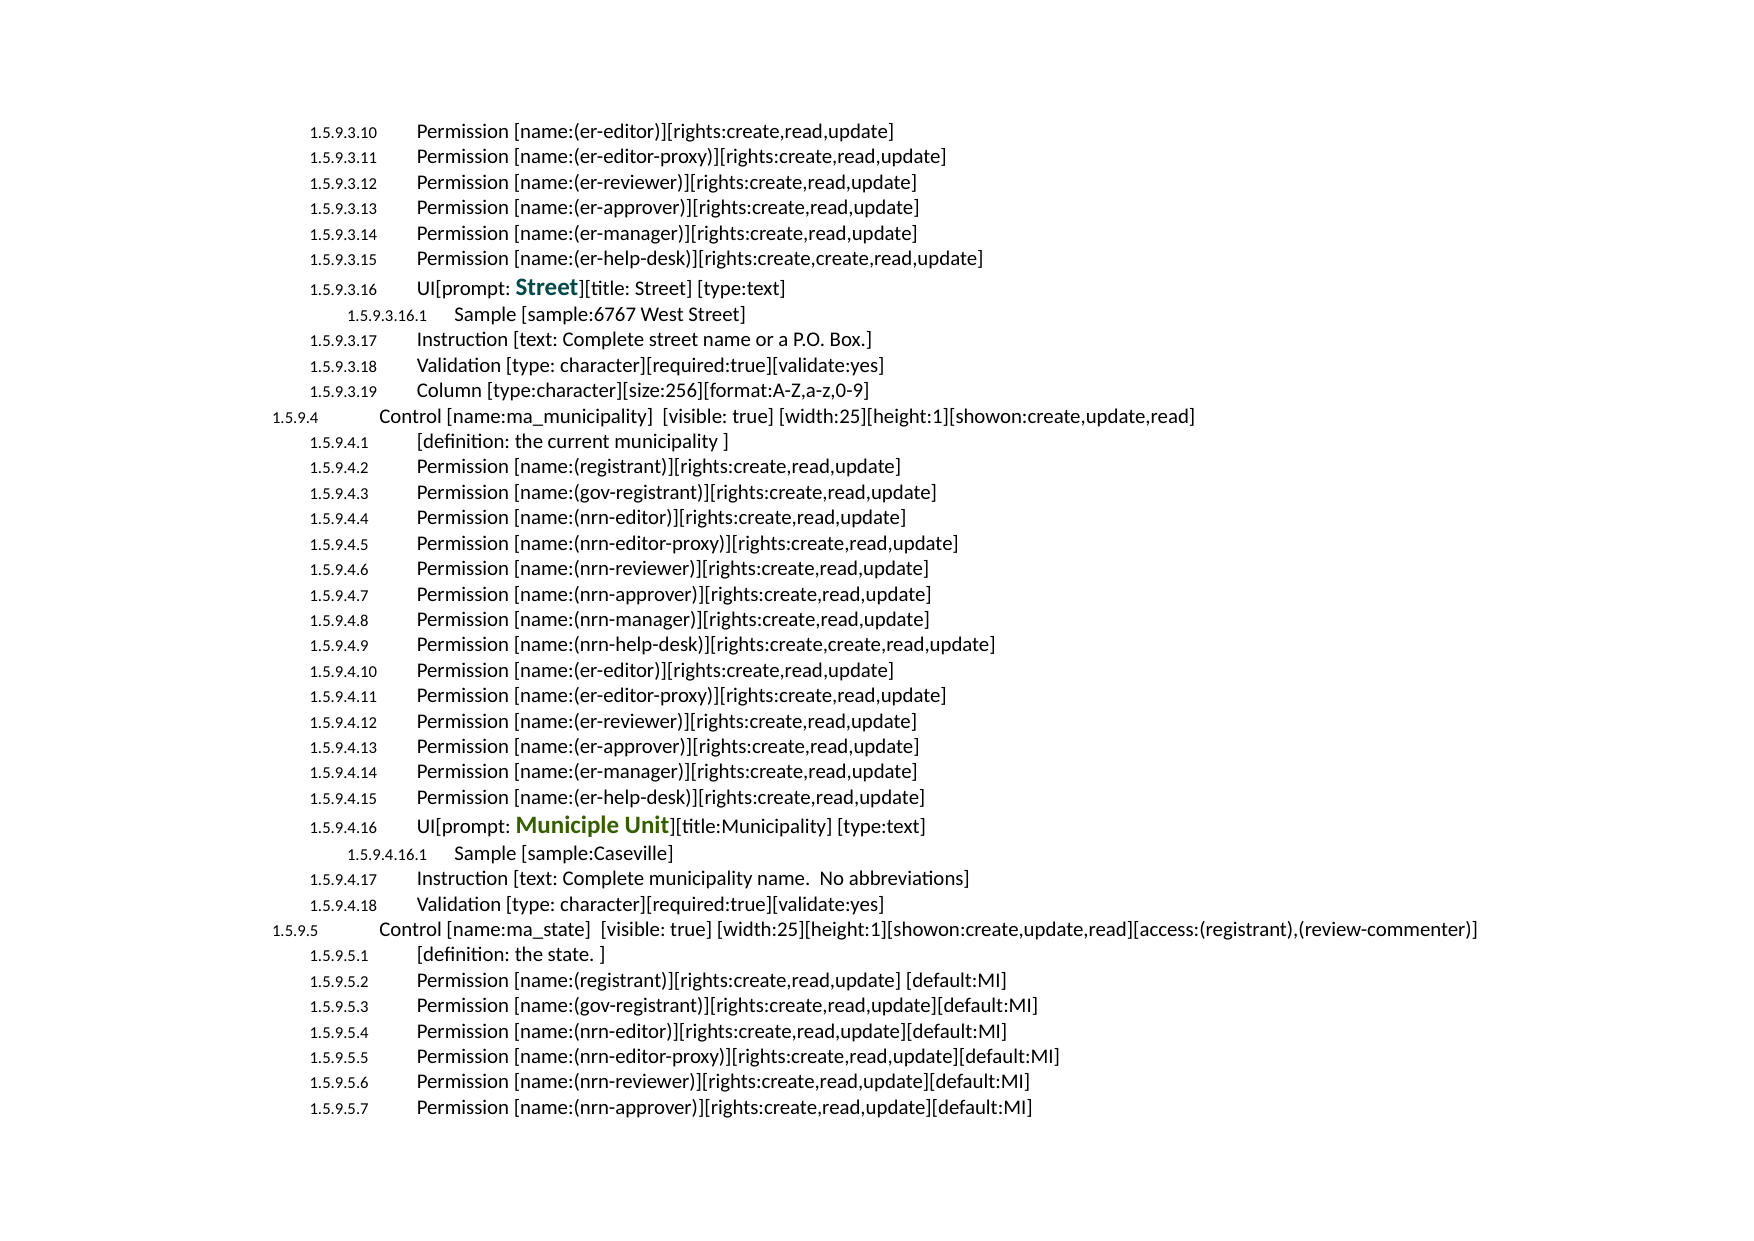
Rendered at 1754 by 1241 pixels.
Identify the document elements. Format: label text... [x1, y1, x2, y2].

list Permission [name:(er-editor)][rights:create,read,update] [306, 118, 1636, 143]
list [definition: the state. ] [306, 942, 1636, 967]
list Control [name:ma_municipality] [visible: true] [width:25][height:1][showon:create,update,read] [268, 403, 1636, 428]
list Permission [name:(gov-registrant)][rights:create,read,update][default:MI] [306, 992, 1636, 1018]
list Permission [name:(er-editor-proxy)][rights:create,read,update] [306, 143, 1636, 169]
list Permission [name:(nrn-editor)][rights:create,read,update] [306, 504, 1636, 530]
list Permission [name:(er-approver)][rights:create,read,update] [306, 733, 1636, 759]
list Validation [type: character][required:true][validate:yes] [306, 891, 1636, 916]
list [definition: the current municipality ] [306, 428, 1636, 454]
list Permission [name:(er-help-desk)][rights:create,create,read,update] [306, 245, 1636, 271]
list Permission [name:(er-manager)][rights:create,read,update] [306, 220, 1636, 245]
list Sample [sample:Caseville] [343, 840, 1636, 865]
list Permission [name:(er-manager)][rights:create,read,update] [306, 759, 1636, 784]
list Permission [name:(nrn-editor-proxy)][rights:create,read,update] [306, 530, 1636, 555]
list Permission [name:(nrn-help-desk)][rights:create,create,read,update] [306, 632, 1636, 657]
list Permission [name:(registrant)][rights:create,read,update] [default:MI] [306, 967, 1636, 992]
list Permission [name:(er-approver)][rights:create,read,update] [306, 194, 1636, 220]
list Permission [name:(gov-registrant)][rights:create,read,update] [306, 479, 1636, 504]
list Control [name:ma_state] [visible: true] [width:25][height:1][showon:create,update,read][access:(registrant),(review-commenter)] [268, 916, 1636, 942]
list Permission [name:(nrn-approver)][rights:create,read,update][default:MI] [306, 1094, 1636, 1119]
list Instruction [text: Complete municipality name. No abbreviations] [306, 865, 1636, 891]
list Validation [type: character][required:true][validate:yes] [306, 352, 1636, 377]
list Permission [name:(nrn-manager)][rights:create,read,update] [306, 606, 1636, 632]
list Permission [name:(nrn-reviewer)][rights:create,read,update] [306, 555, 1636, 581]
list Sample [sample:6767 West Street] [343, 301, 1636, 327]
list Permission [name:(er-reviewer)][rights:create,read,update] [306, 169, 1636, 194]
list Permission [name:(nrn-approver)][rights:create,read,update] [306, 581, 1636, 606]
list Permission [name:(er-editor-proxy)][rights:create,read,update] [306, 682, 1636, 708]
list Permission [name:(nrn-editor)][rights:create,read,update][default:MI] [306, 1018, 1636, 1043]
list UI[prompt: Municiple Unit][title:Municipality] [type:text] [306, 809, 1636, 840]
list Permission [name:(er-reviewer)][rights:create,read,update] [306, 708, 1636, 733]
list UI[prompt: Street][title: Street] [type:text] [306, 271, 1636, 301]
list Permission [name:(er-help-desk)][rights:create,read,update] [306, 784, 1636, 809]
list Permission [name:(nrn-editor-proxy)][rights:create,read,update][default:MI] [306, 1043, 1636, 1069]
list Instruction [text: Complete street name or a P.O. Box.] [306, 327, 1636, 352]
list Permission [name:(registrant)][rights:create,read,update] [306, 454, 1636, 479]
list Column [type:character][size:256][format:A-Z,a-z,0-9] [306, 377, 1636, 403]
list Permission [name:(er-editor)][rights:create,read,update] [306, 657, 1636, 682]
list Permission [name:(nrn-reviewer)][rights:create,read,update][default:MI] [306, 1069, 1636, 1094]
